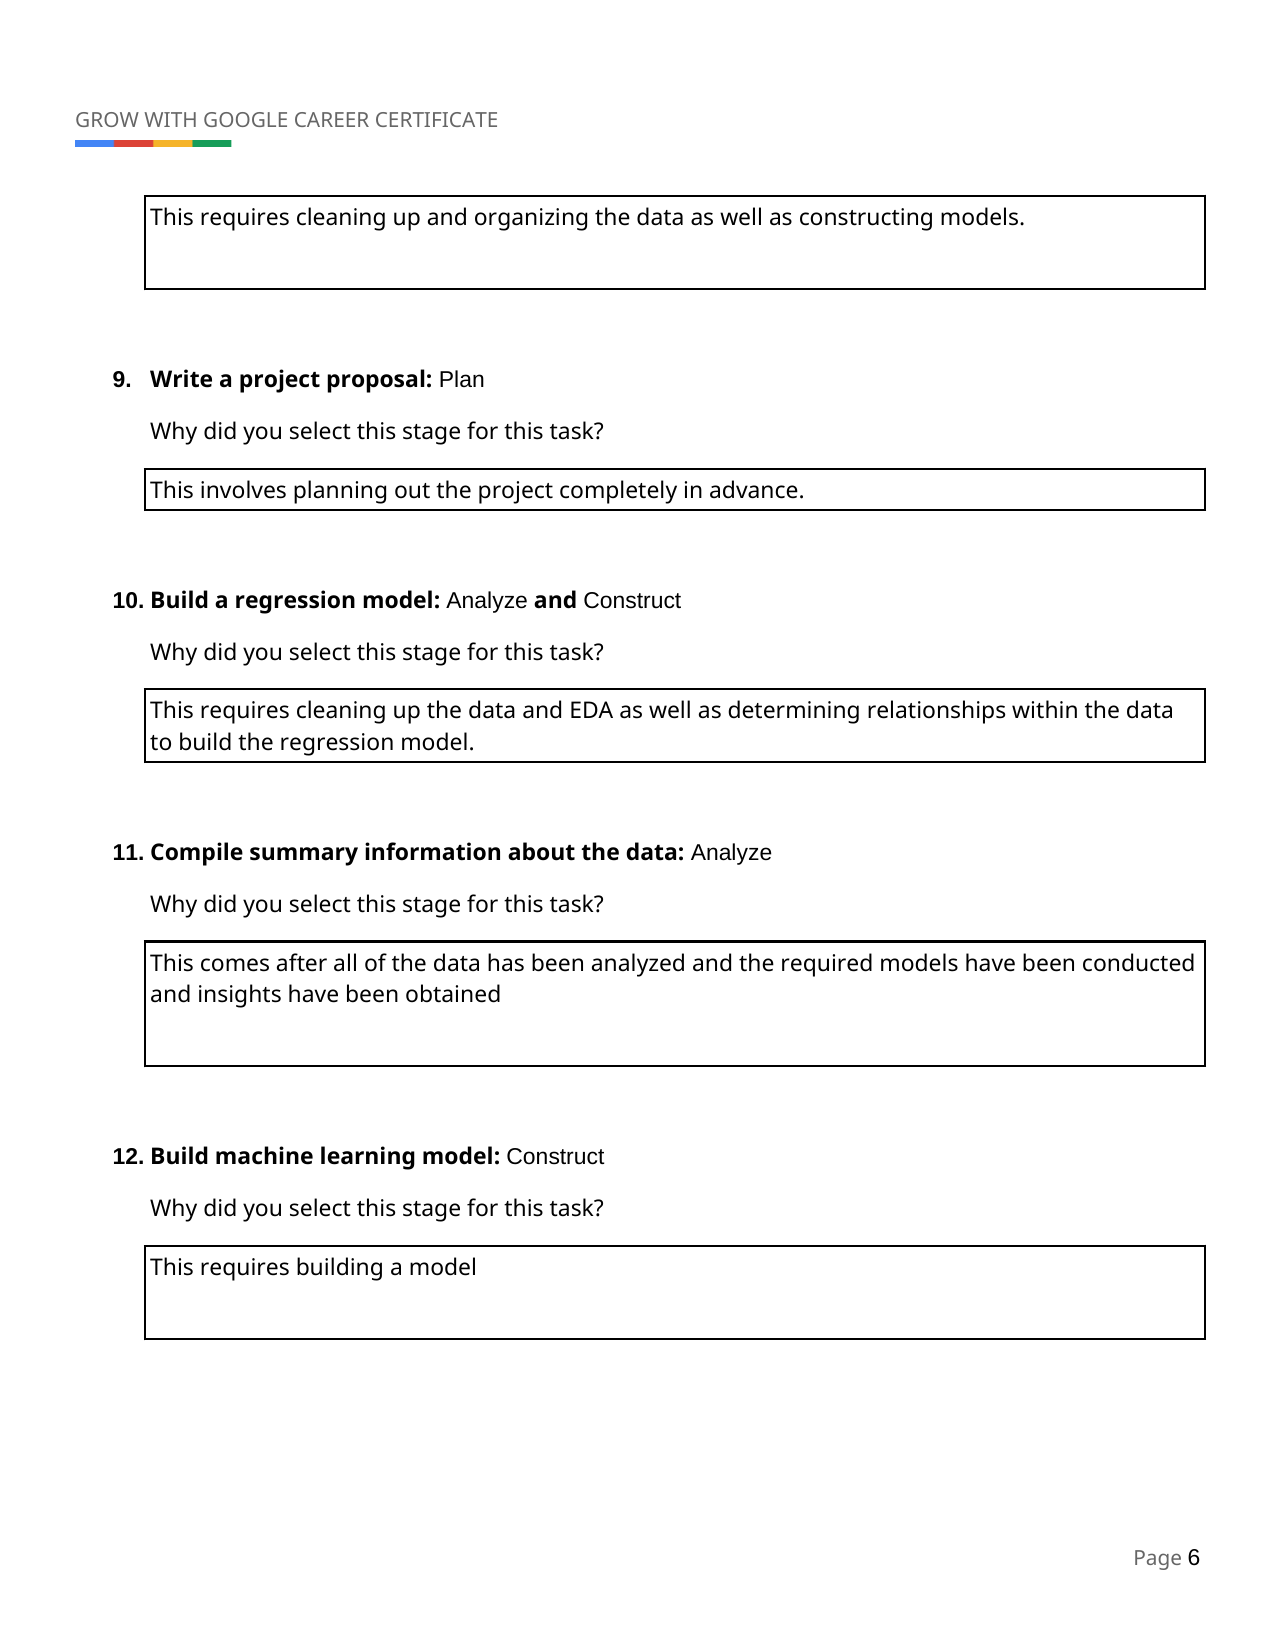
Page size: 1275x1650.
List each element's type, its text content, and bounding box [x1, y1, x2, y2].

text This involves planning out the project completely in advance. [146, 470, 1204, 509]
text This requires building a model [146, 1247, 1204, 1282]
picture [75, 140, 232, 147]
list Compile summary information about the data: Analyze [112, 836, 1200, 867]
text Why did you select this stage for this task? [150, 415, 1200, 447]
text This requires cleaning up and organizing the data as well as constructing models. [146, 197, 1204, 232]
text Why did you select this stage for this task? [150, 636, 1200, 667]
text Why did you select this stage for this task? [150, 888, 1200, 919]
text This comes after all of the data has been analyzed and the required models have been conducted and insights have been obtained [146, 943, 1204, 1009]
list Build machine learning model: Construct [112, 1140, 1200, 1172]
text This requires cleaning up the data and EDA as well as determining relationships within the data to build the regression model. [146, 690, 1204, 761]
text Why did you select this stage for this task? [150, 1192, 1200, 1224]
list Build a regression model: Analyze and Construct [112, 584, 1200, 615]
list Write a project proposal: Plan [112, 363, 1200, 394]
